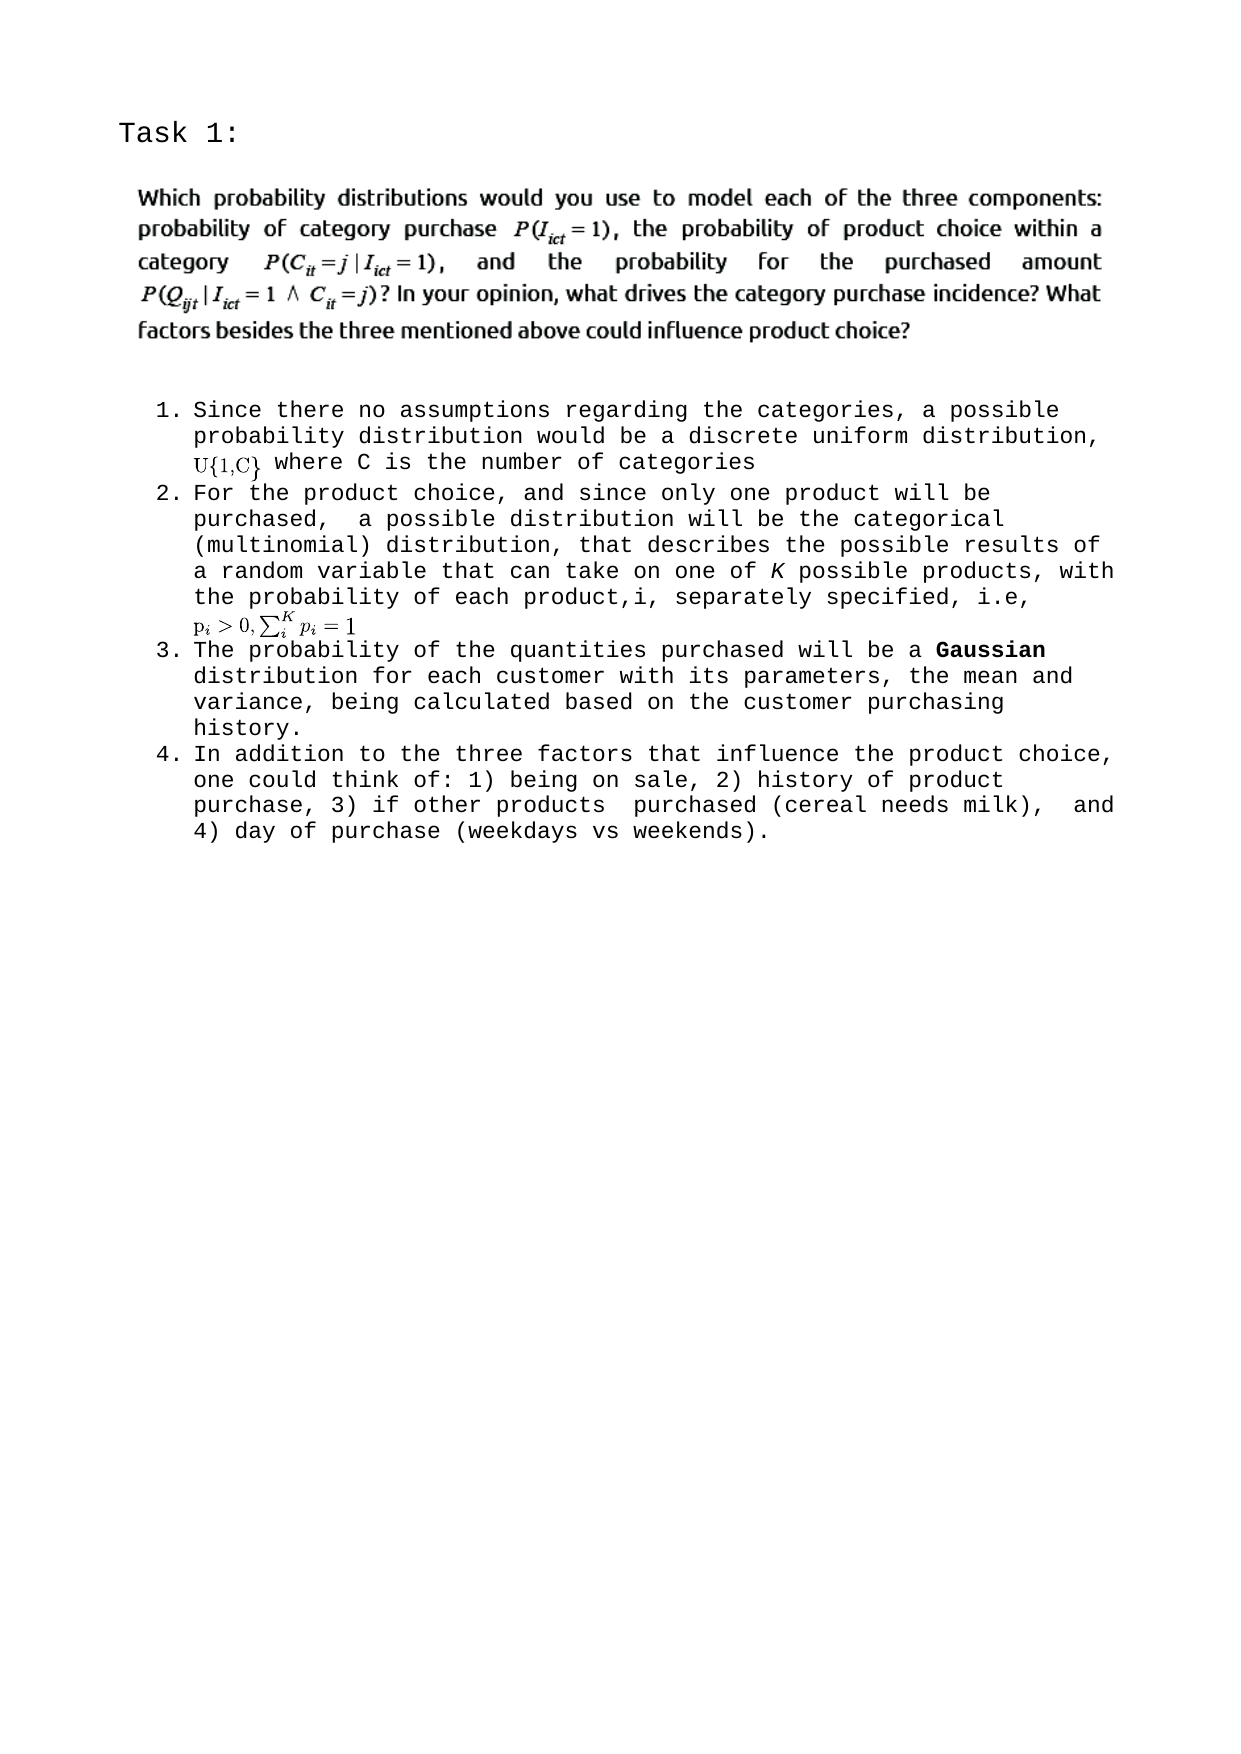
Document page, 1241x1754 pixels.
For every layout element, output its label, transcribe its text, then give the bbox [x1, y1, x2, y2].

list The probability of the quantities purchased will be a Gaussian distribution for each customer with its parameters, the mean and variance, being calculated based on the customer purchasing history. [156, 638, 1122, 742]
text Task 1: [118, 118, 1122, 151]
list In addition to the three factors that influence the product choice, one could think of: 1) being on sale, 2) history of product purchase, 3) if other products purchased (cereal needs milk), and 4) day of purchase (weekdays vs weekends). [156, 742, 1122, 846]
picture [118, 174, 1123, 373]
list For the product choice, and since only one product will be purchased, a possible distribution will be the categorical (multinomial) distribution, that describes the possible results of a random variable that can take on one of K possible products, with the probability of each product,i, separately specified, i.e, [156, 482, 1122, 638]
list Since there no assumptions regarding the categories, a possible probability distribution would be a discrete uniform distribution, where C is the number of categories [156, 398, 1122, 482]
